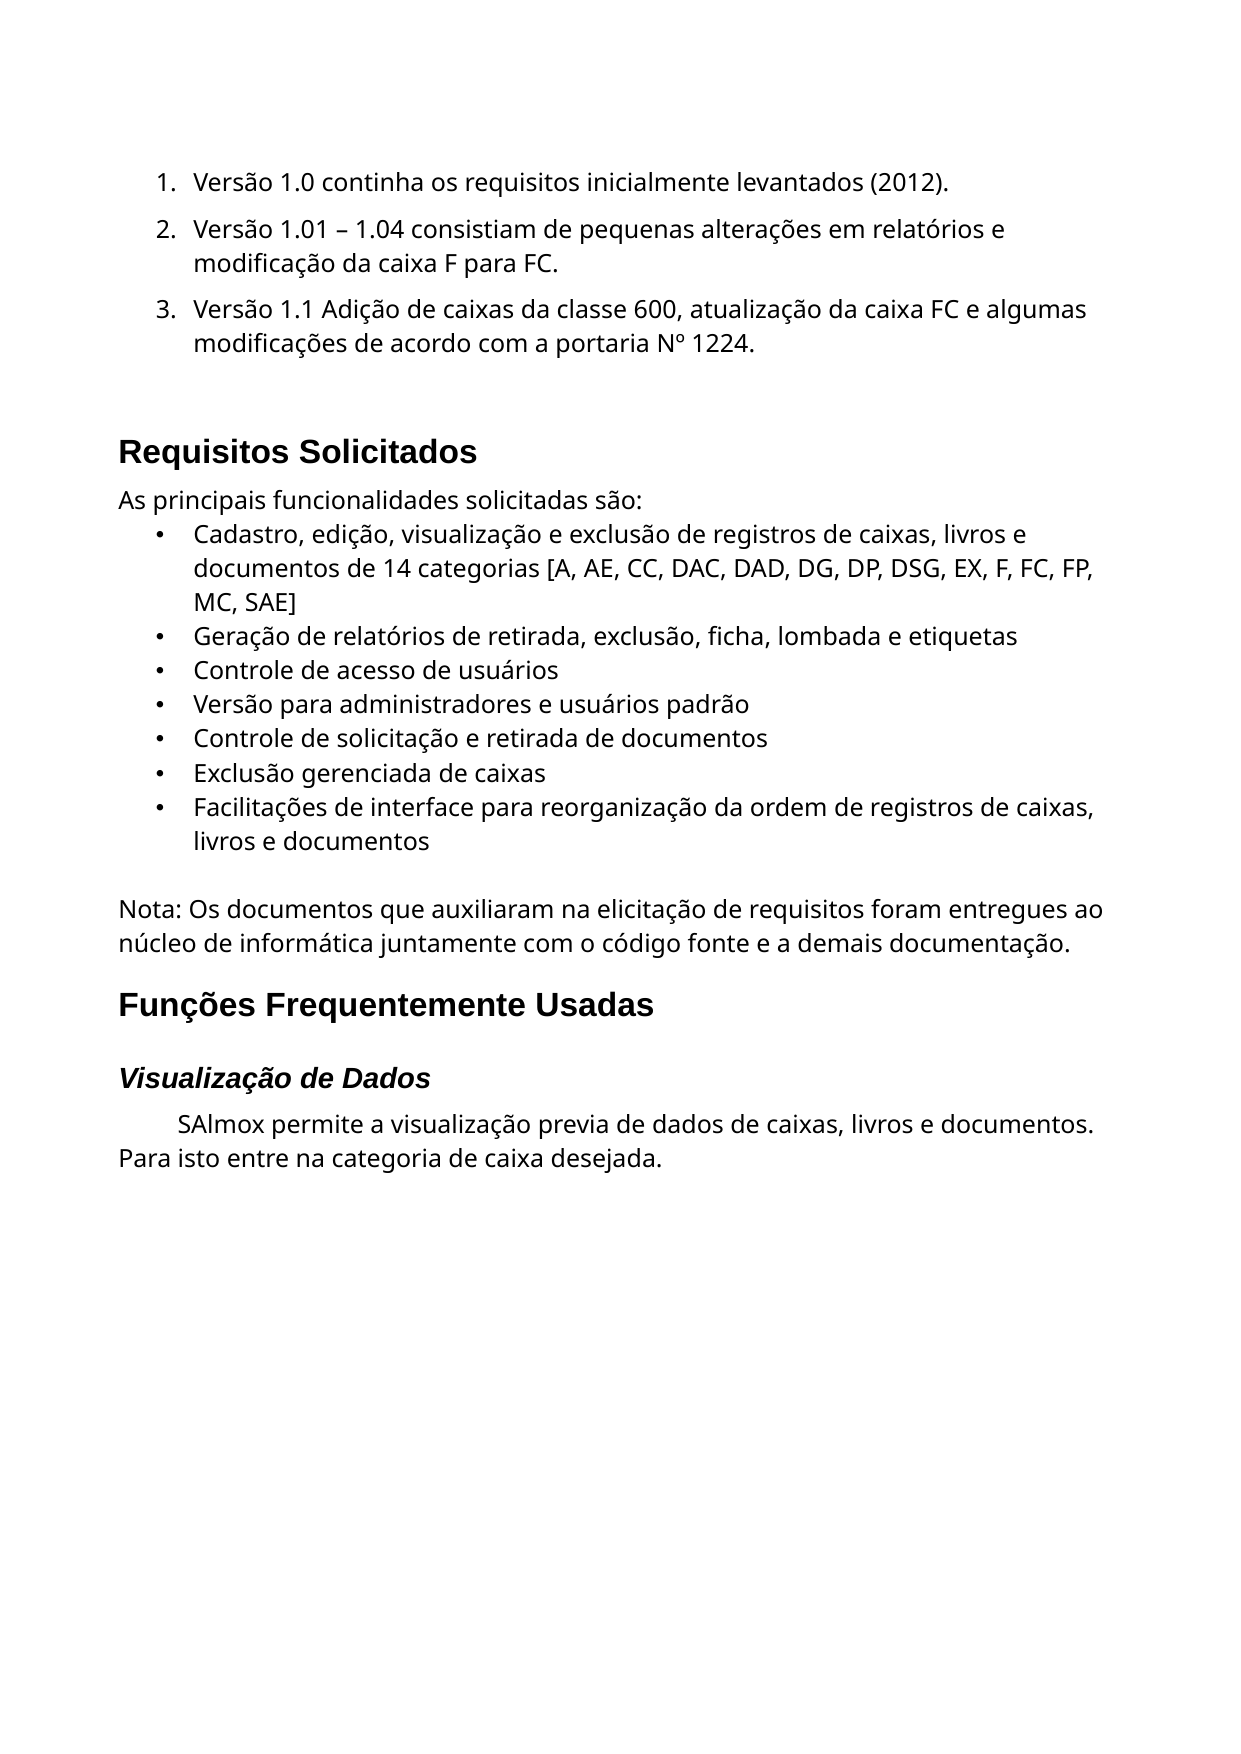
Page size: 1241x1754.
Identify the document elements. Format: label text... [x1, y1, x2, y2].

list Versão 1.01 – 1.04 consistiam de pequenas alterações em relatórios e modificação da caixa F para FC. [156, 211, 1122, 279]
text Nota: Os documentos que auxiliaram na elicitação de requisitos foram entregues ao núcleo de informática juntamente com o código fonte e a demais documentação. [118, 891, 1122, 959]
list Versão 1.0 continha os requisitos inicialmente levantados (2012). [156, 165, 1122, 199]
text SAlmox permite a visualização previa de dados de caixas, livros e documentos. Para isto entre na categoria de caixa desejada. [118, 1107, 1122, 1175]
list Controle de solicitação e retirada de documentos [156, 721, 1122, 755]
subtitle Funções Frequentemente Usadas [118, 984, 1122, 1023]
list Cadastro, edição, visualização e exclusão de registros de caixas, livros e documentos de 14 categorias [A, AE, CC, DAC, DAD, DG, DP, DSG, EX, F, FC, FP, MC, SAE] [156, 517, 1122, 619]
list Geração de relatórios de retirada, exclusão, ficha, lombada e etiquetas [156, 619, 1122, 653]
subtitle Requisitos Solicitados [118, 432, 1122, 470]
list Exclusão gerenciada de caixas [156, 755, 1122, 789]
text As principais funcionalidades solicitadas são: [118, 483, 1122, 517]
list Versão 1.1 Adição de caixas da classe 600, atualização da caixa FC e algumas modificações de acordo com a portaria Nº 1224. [156, 292, 1122, 360]
list Controle de acesso de usuários [156, 653, 1122, 687]
list Versão para administradores e usuários padrão [156, 687, 1122, 721]
list Facilitações de interface para reorganização da ordem de registros de caixas, livros e documentos [156, 789, 1122, 857]
subtitle Visualização de Dados [118, 1061, 1122, 1094]
